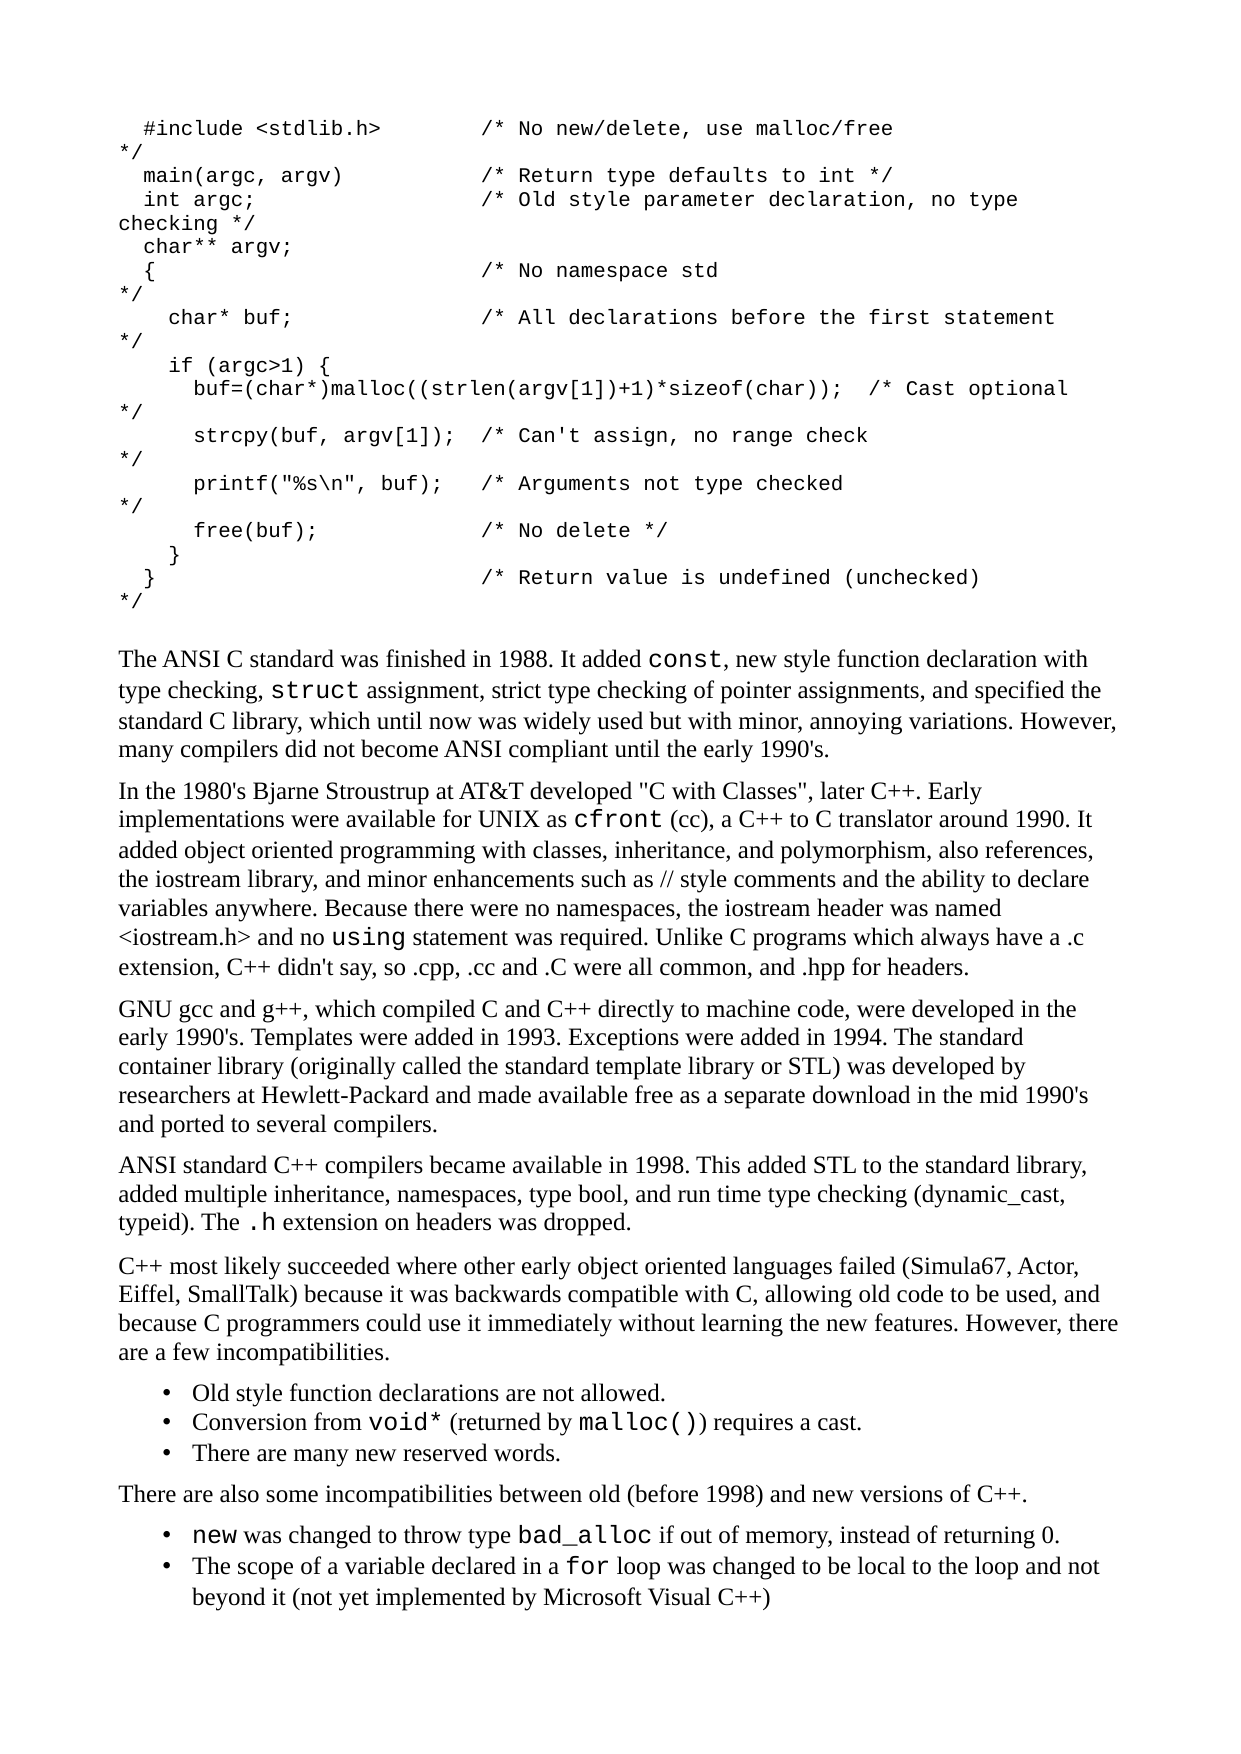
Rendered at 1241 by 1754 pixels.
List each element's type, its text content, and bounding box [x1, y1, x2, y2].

text There are also some incompatibilities between old (before 1998) and new versions of C++. [118, 1479, 1122, 1508]
text char** argv; [118, 236, 1122, 260]
text ANSI standard C++ compilers became available in 1998. This added STL to the standard library, added multiple inheritance, namespaces, type bool, and run time type checking (dynamic_cast, typeid). The .h extension on headers was dropped. [118, 1150, 1122, 1238]
text #include <stdlib.h> /* No new/delete, use malloc/free */ [118, 118, 1122, 165]
text } [118, 544, 1122, 567]
text char* buf; /* All declarations before the first statement */ [118, 307, 1122, 354]
list There are many new reserved words. [162, 1438, 1122, 1467]
text free(buf); /* No delete */ [118, 520, 1122, 544]
text if (argc>1) { [118, 354, 1122, 378]
text strcpy(buf, argv[1]); /* Can't assign, no range check */ [118, 426, 1122, 473]
text { /* No namespace std */ [118, 260, 1122, 307]
text The ANSI C standard was finished in 1988. It added const, new style function declaration with type checking, struct assignment, strict type checking of pointer assignments, and specified the standard C library, which until now was widely used but with minor, annoying variations. However, many compilers did not become ANSI compliant until the early 1990's. [118, 644, 1122, 763]
list Conversion from void* (returned by malloc()) requires a cast. [162, 1407, 1122, 1438]
list new was changed to throw type bad_alloc if out of memory, instead of returning 0. [162, 1520, 1122, 1551]
text In the 1980's Bjarne Stroustrup at AT&T developed "C with Classes", later C++. Early implementations were available for UNIX as cfront (cc), a C++ to C translator around 1990. It added object oriented programming with classes, inheritance, and polymorphism, also references, the iostream library, and minor enhancements such as // style comments and the ability to declare variables anywhere. Because there were no namespaces, the iostream header was named <iostream.h> and no using statement was required. Unlike C programs which always have a .c extension, C++ didn't say, so .cpp, .cc and .C were all common, and .hpp for headers. [118, 776, 1122, 981]
text int argc; /* Old style parameter declaration, no type checking */ [118, 189, 1122, 236]
list Old style function declarations are not allowed. [162, 1378, 1122, 1407]
list The scope of a variable declared in a for loop was changed to be local to the loop and not beyond it (not yet implemented by Microsoft Visual C++) [162, 1551, 1122, 1611]
text C++ most likely succeeded where other early object oriented languages failed (Simula67, Actor, Eiffel, SmallTalk) because it was backwards compatible with C, allowing old code to be used, and because C programmers could use it immediately without learning the new features. However, there are a few incompatibilities. [118, 1251, 1122, 1366]
text } /* Return value is undefined (unchecked) */ [118, 567, 1122, 615]
text GNU gcc and g++, which compiled C and C++ directly to machine code, were developed in the early 1990's. Templates were added in 1993. Exceptions were added in 1994. The standard container library (originally called the standard template library or STL) was developed by researchers at Hewlett-Packard and made available free as a separate download in the mid 1990's and ported to several compilers. [118, 994, 1122, 1137]
text buf=(char*)malloc((strlen(argv[1])+1)*sizeof(char)); /* Cast optional */ [118, 378, 1122, 426]
text main(argc, argv) /* Return type defaults to int */ [118, 165, 1122, 189]
text printf("%s\n", buf); /* Arguments not type checked */ [118, 473, 1122, 520]
